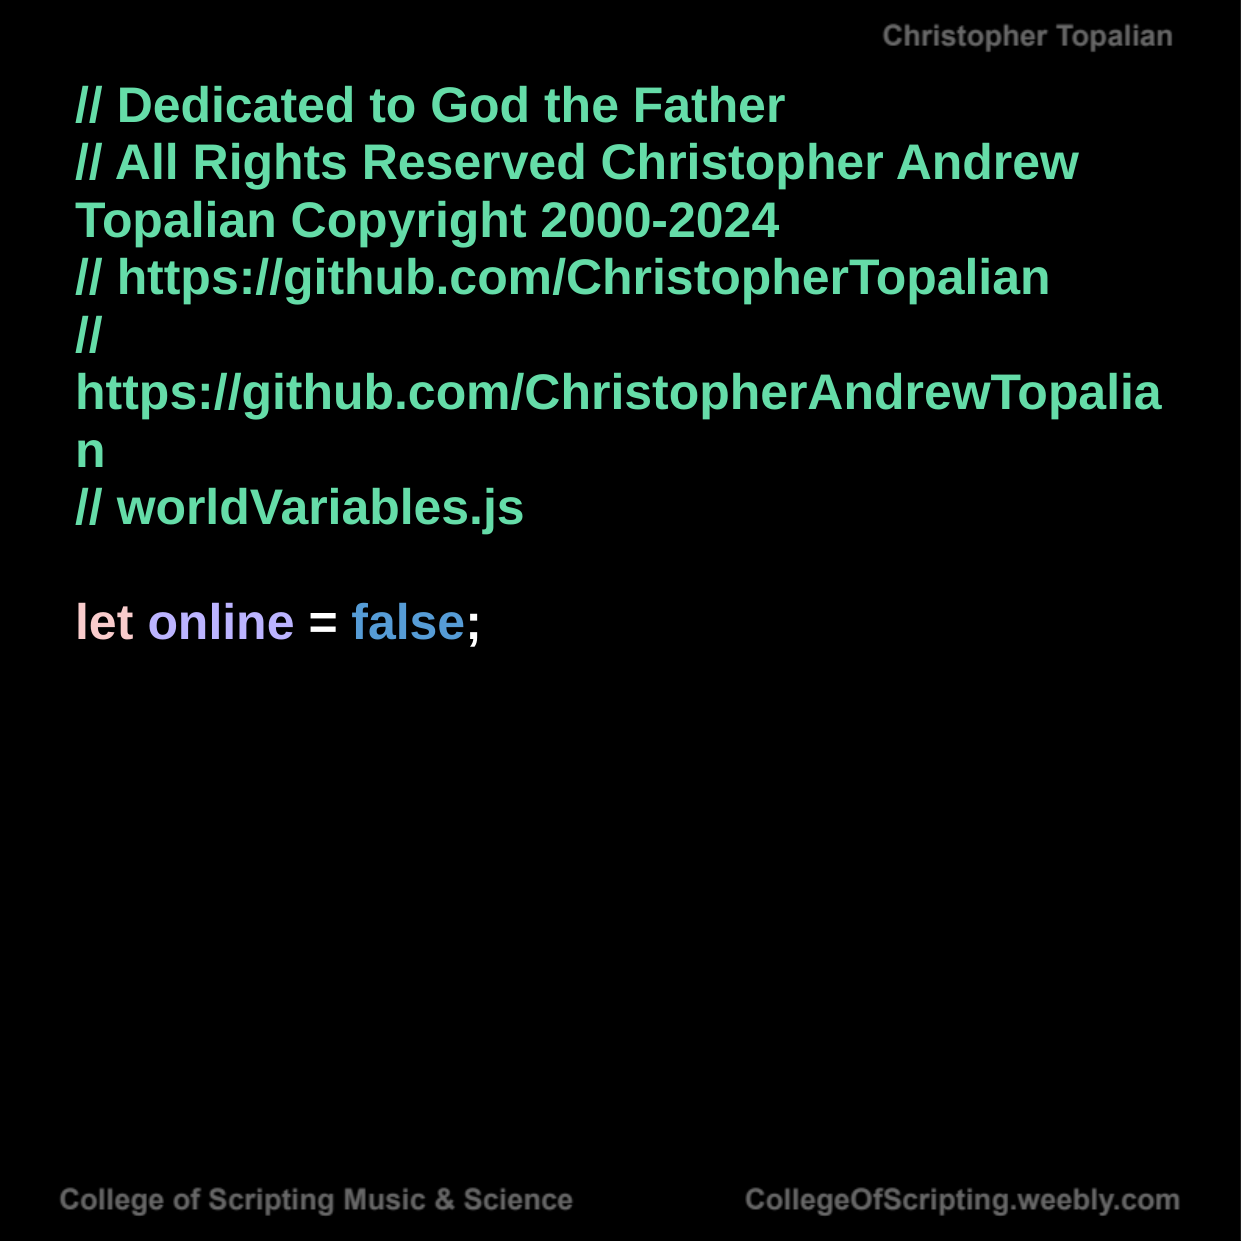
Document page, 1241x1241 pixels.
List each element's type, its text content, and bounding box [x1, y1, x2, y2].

text // Dedicated to God the Father [75, 75, 1166, 132]
text let online = false; [75, 592, 1166, 650]
text // All Rights Reserved Christopher Andrew Topalian Copyright 2000-2024 [75, 132, 1166, 247]
text // https://github.com/ChristopherTopalian [75, 247, 1166, 305]
text // https://github.com/ChristopherAndrewTopalian [75, 305, 1166, 477]
text // worldVariables.js [75, 477, 1166, 535]
